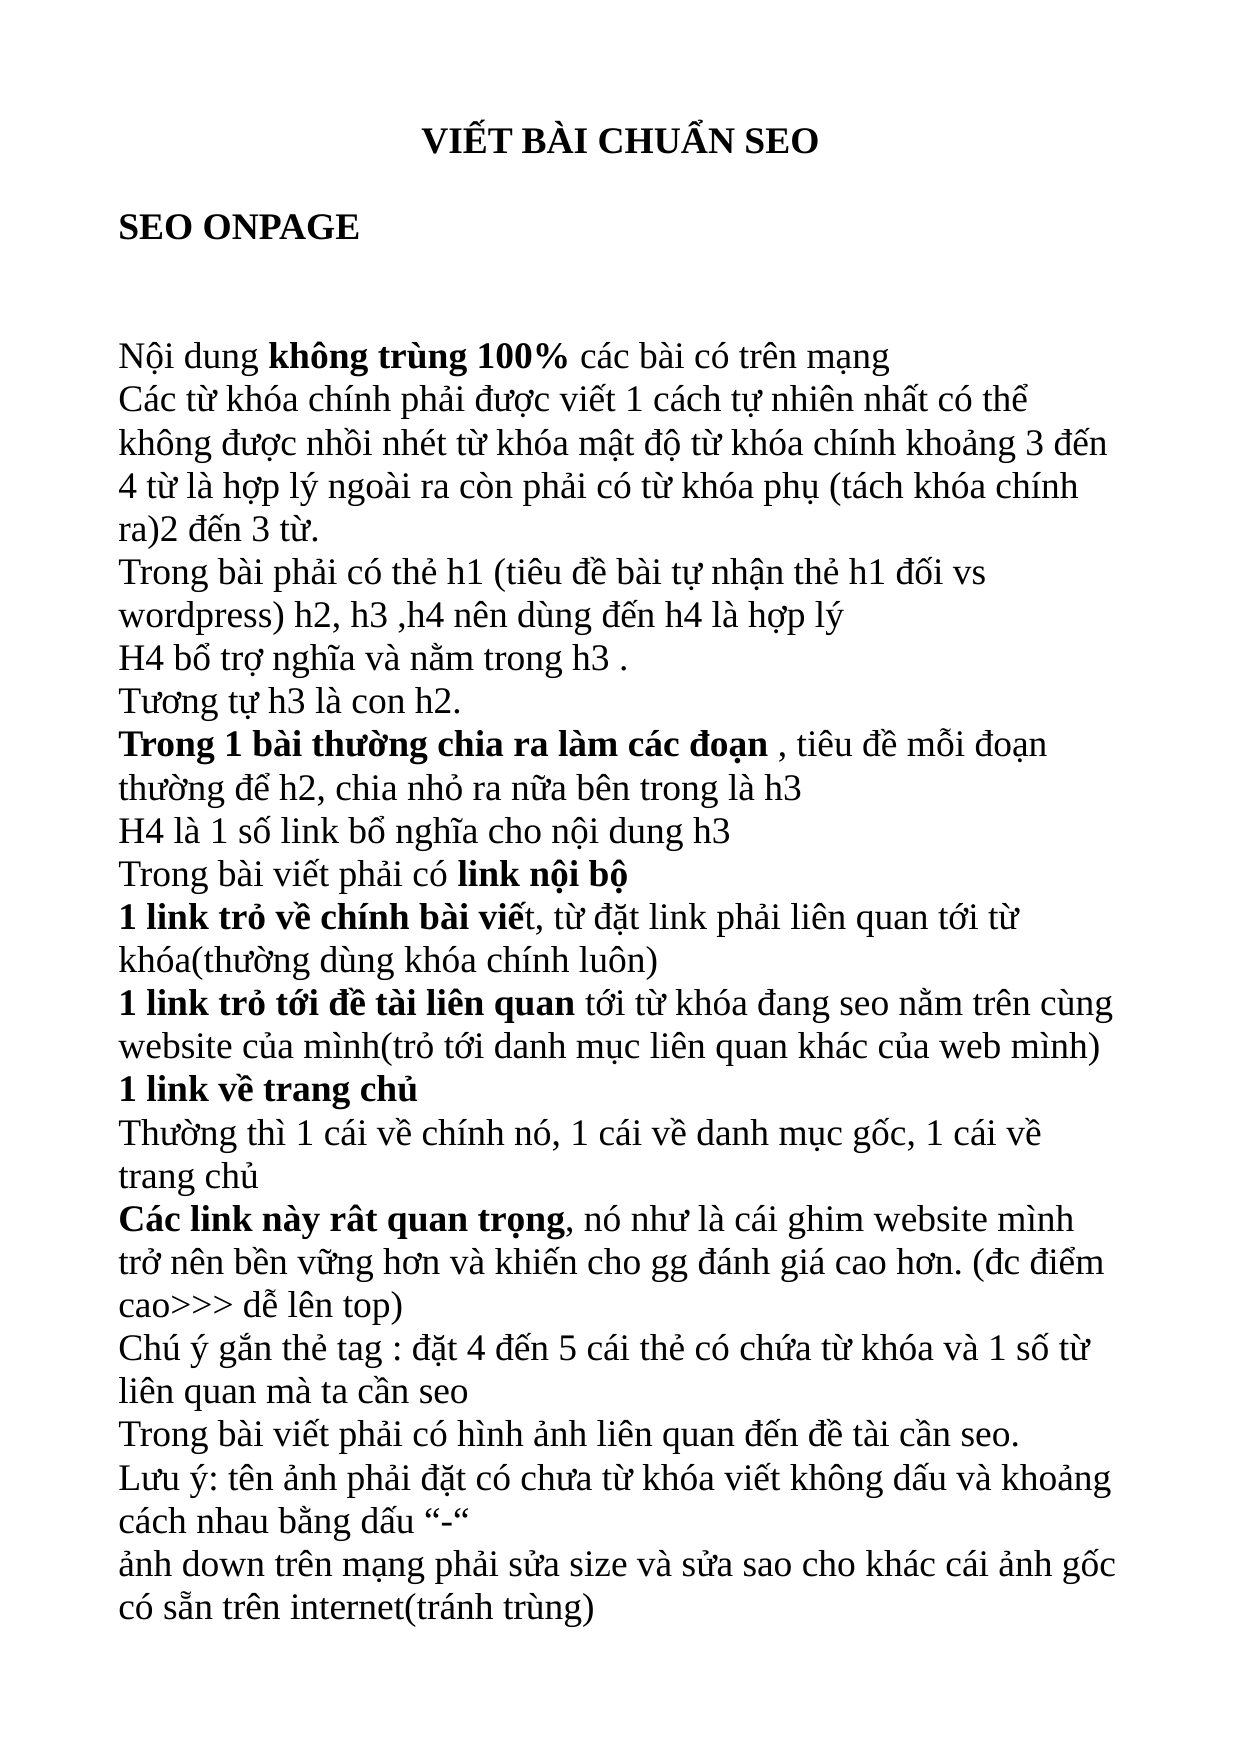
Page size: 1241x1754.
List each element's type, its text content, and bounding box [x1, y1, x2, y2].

text H4 bổ trợ nghĩa và nằm trong h3 . [118, 636, 1122, 679]
text Tương tự h3 là con h2. [118, 679, 1122, 722]
text 1 link trỏ về chính bài viết, từ đặt link phải liên quan tới từ khóa(thường dùng khóa chính luôn) [118, 894, 1122, 981]
text Chú ý gắn thẻ tag : đặt 4 đến 5 cái thẻ có chứa từ khóa và 1 số từ liên quan mà ta cần seo [118, 1326, 1122, 1412]
text Các từ khóa chính phải được viết 1 cách tự nhiên nhất có thể không được nhồi nhét từ khóa mật độ từ khóa chính khoảng 3 đến 4 từ là hợp lý ngoài ra còn phải có từ khóa phụ (tách khóa chính ra)2 đến 3 từ. [118, 377, 1122, 549]
text 1 link về trang chủ [118, 1067, 1122, 1110]
text Lưu ý: tên ảnh phải đặt có chưa từ khóa viết không dấu và khoảng cách nhau bằng dấu “-“ [118, 1455, 1122, 1541]
text H4 là 1 số link bổ nghĩa cho nội dung h3 [118, 808, 1122, 851]
text Nội dung không trùng 100% các bài có trên mạng [118, 334, 1122, 377]
text Trong bài viết phải có link nội bộ [118, 851, 1122, 894]
text Trong bài viết phải có hình ảnh liên quan đến đề tài cần seo. [118, 1412, 1122, 1455]
text VIẾT BÀI CHUẨN SEO [118, 118, 1122, 161]
text SEO ONPAGE [118, 204, 1122, 247]
text ảnh down trên mạng phải sửa size và sửa sao cho khác cái ảnh gốc có sẵn trên internet(tránh trùng) [118, 1541, 1122, 1627]
text Các link này rât quan trọng, nó như là cái ghim website mình trở nên bền vững hơn và khiến cho gg đánh giá cao hơn. (đc điểm cao>>> dễ lên top) [118, 1196, 1122, 1326]
text Thường thì 1 cái về chính nó, 1 cái về danh mục gốc, 1 cái về trang chủ [118, 1110, 1122, 1196]
text Trong bài phải có thẻ h1 (tiêu đề bài tự nhận thẻ h1 đối vs wordpress) h2, h3 ,h4 nên dùng đến h4 là hợp lý [118, 549, 1122, 636]
text Trong 1 bài thường chia ra làm các đoạn , tiêu đề mỗi đoạn thường để h2, chia nhỏ ra nữa bên trong là h3 [118, 722, 1122, 808]
text 1 link trỏ tới đề tài liên quan tới từ khóa đang seo nằm trên cùng website của mình(trỏ tới danh mục liên quan khác của web mình) [118, 981, 1122, 1067]
